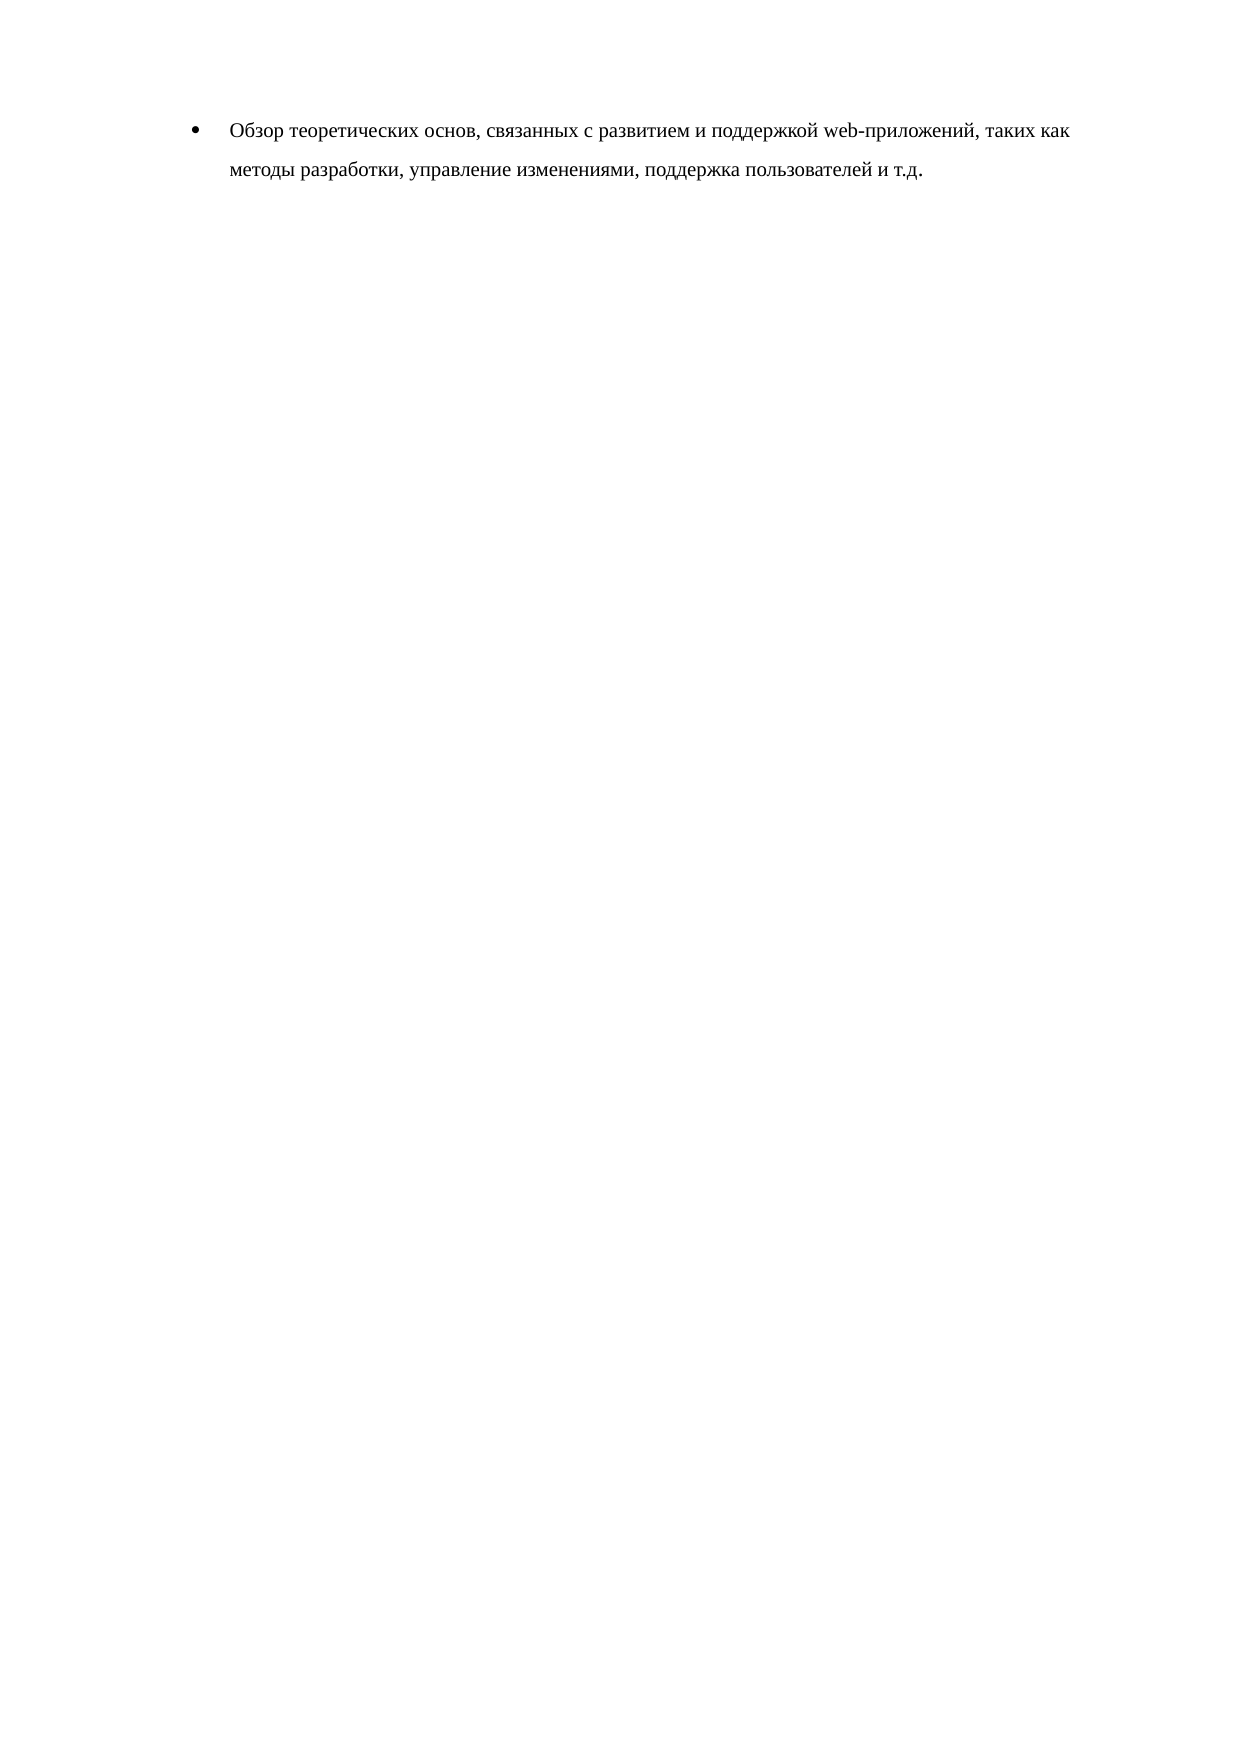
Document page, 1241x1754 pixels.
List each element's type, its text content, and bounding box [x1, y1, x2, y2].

list Обзор теоретических основ, связанных с развитием и поддержкой web-приложений, таких как методы разработки, управление изменениями, поддержка пользователей и т.д. [192, 118, 1122, 182]
